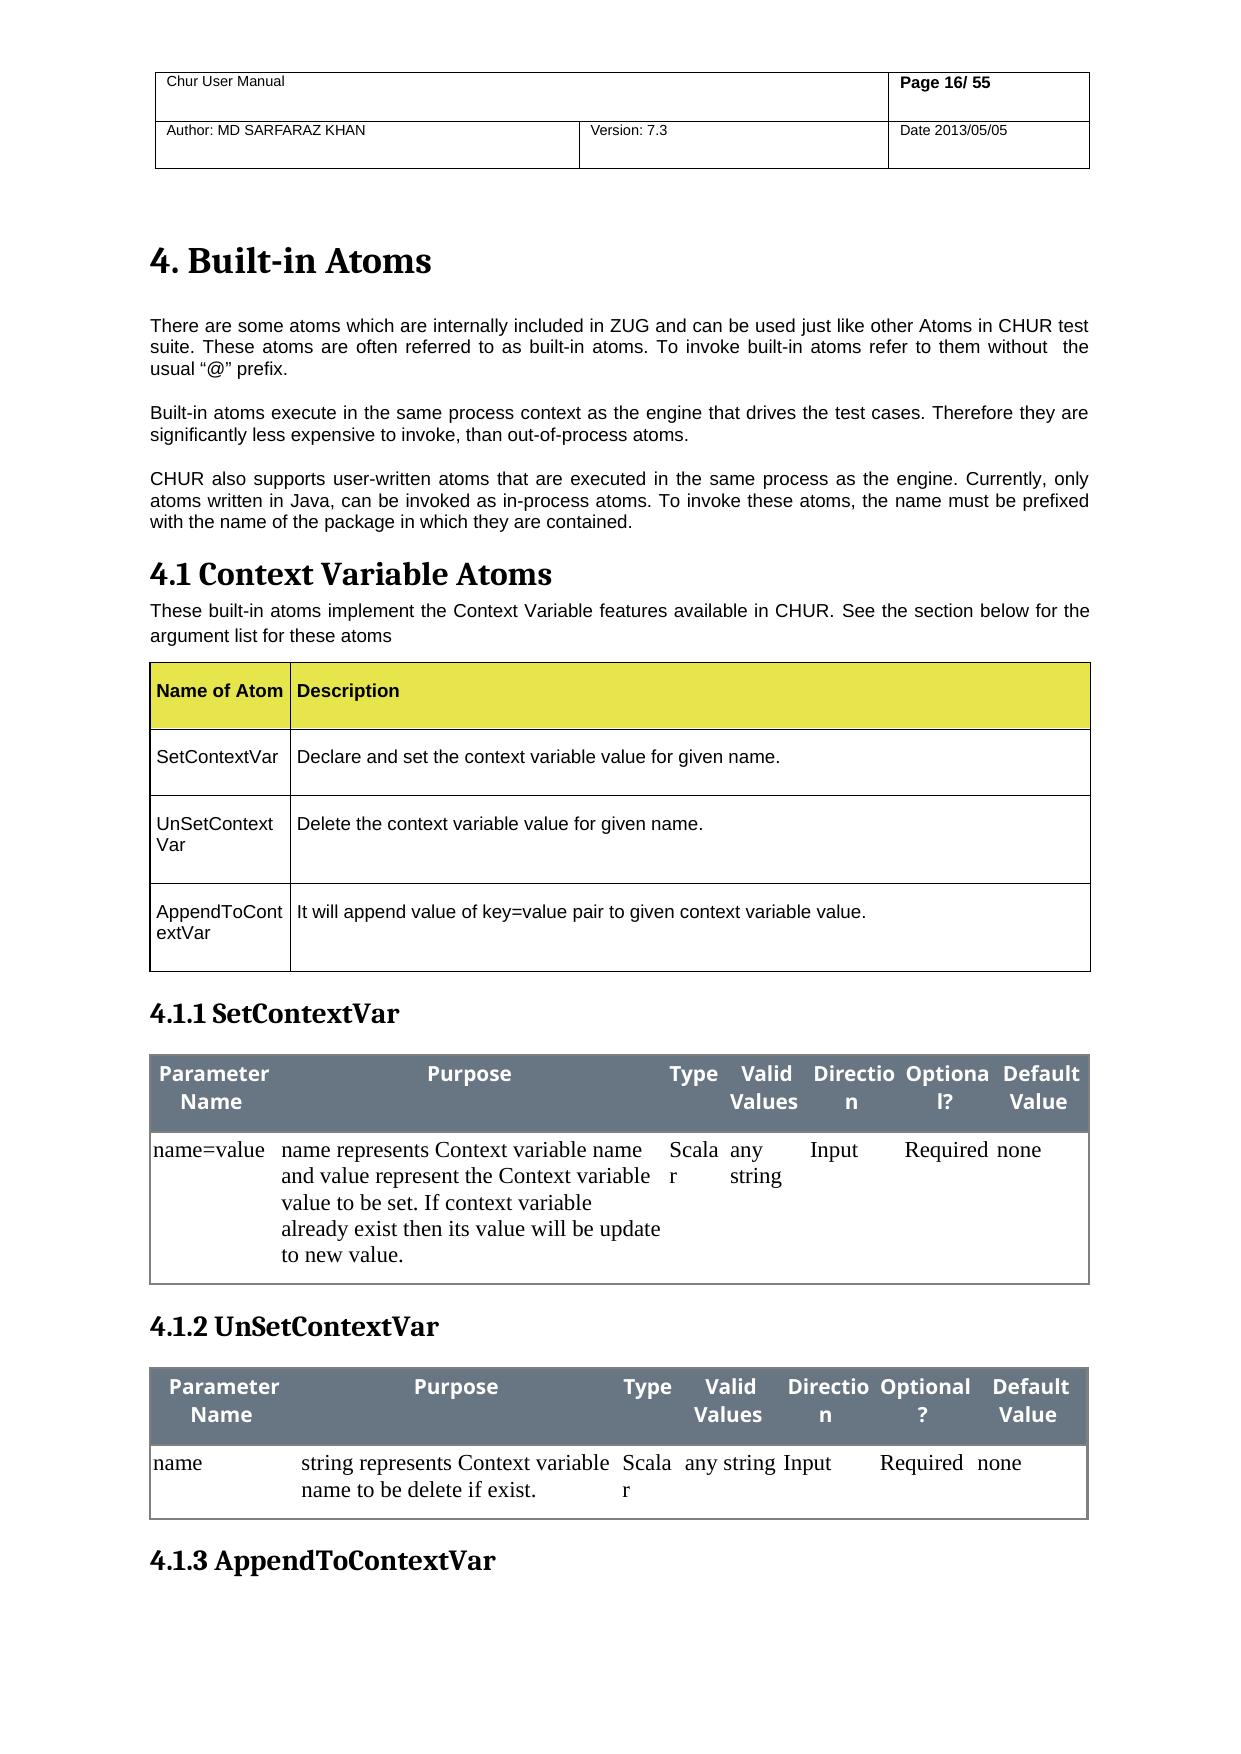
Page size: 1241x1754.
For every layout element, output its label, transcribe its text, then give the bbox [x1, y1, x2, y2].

table_cell AppendToContextVar [151, 884, 290, 971]
table_header Parameter Name [151, 1369, 298, 1444]
table_cell Required [901, 1133, 994, 1283]
table_header Direction [807, 1056, 901, 1131]
table_header Parameter Name [151, 1056, 278, 1131]
table_header Default Value [994, 1056, 1088, 1131]
text These built-in atoms implement the Context Variable features available in CHUR. See the section below for the argument list for these atoms [150, 600, 1090, 646]
text CHUR also supports user-written atoms that are executed in the same process as the engine. Currently, only atoms written in Java, can be invoked as in-process atoms. To invoke these atoms, the name must be prefixed with the name of the package in which they are contained. [150, 468, 1090, 532]
table_cell It will append value of key=value pair to given context variable value. [291, 884, 1090, 971]
table_cell Input [780, 1446, 877, 1517]
subtitle 4.1.1 SetContextVar [150, 997, 1090, 1030]
table_cell SetContextVar [151, 730, 290, 795]
table_cell none [974, 1446, 1086, 1517]
table_header Default Value [974, 1369, 1086, 1444]
subtitle 4.1 Context Variable Atoms [150, 555, 1090, 594]
table_cell none [994, 1133, 1088, 1283]
table_header Purpose [278, 1056, 666, 1131]
table_cell Input [807, 1133, 901, 1283]
table_header Direction [780, 1369, 877, 1444]
table_header Type [666, 1056, 727, 1131]
table_cell any string [727, 1133, 807, 1283]
table_cell Declare and set the context variable value for given name. [291, 730, 1090, 795]
table_cell Delete the context variable value for given name. [291, 796, 1090, 883]
table_header Type [619, 1369, 682, 1444]
subtitle 4.1.2 UnSetContextVar [150, 1310, 1090, 1344]
text There are some atoms which are internally included in ZUG and can be used just like other Atoms in CHUR test suite. These atoms are often referred to as built-in atoms. To invoke built-in atoms refer to them without the usual “@” prefix. [150, 314, 1090, 379]
text Built-in atoms execute in the same process context as the engine that drives the test cases. Therefore they are significantly less expensive to invoke, than out-of-process atoms. [150, 402, 1090, 445]
table_header Description [291, 663, 1090, 728]
table_header Purpose [298, 1369, 619, 1444]
table_header Optional? [901, 1056, 994, 1131]
subtitle 4. Built-in Atoms [150, 240, 1090, 283]
table_cell UnSetContextVar [151, 796, 290, 883]
table_header Optional? [877, 1369, 974, 1444]
table_cell any string [682, 1446, 780, 1517]
table_cell Scalar [619, 1446, 682, 1517]
subtitle 4.1.3 AppendToContextVar [150, 1544, 1090, 1578]
table_cell name represents Context variable name and value represent the Context variable value to be set. If context variable already exist then its value will be update to new value. [278, 1133, 666, 1283]
table_header Name of Atom [151, 663, 290, 728]
table_cell string represents Context variable name to be delete if exist. [298, 1446, 619, 1517]
table_cell Required [877, 1446, 974, 1517]
table_cell name [151, 1446, 298, 1517]
table_cell name=value [151, 1133, 278, 1283]
table_cell Scalar [666, 1133, 727, 1283]
table_header Valid Values [682, 1369, 780, 1444]
table_header Valid Values [727, 1056, 807, 1131]
